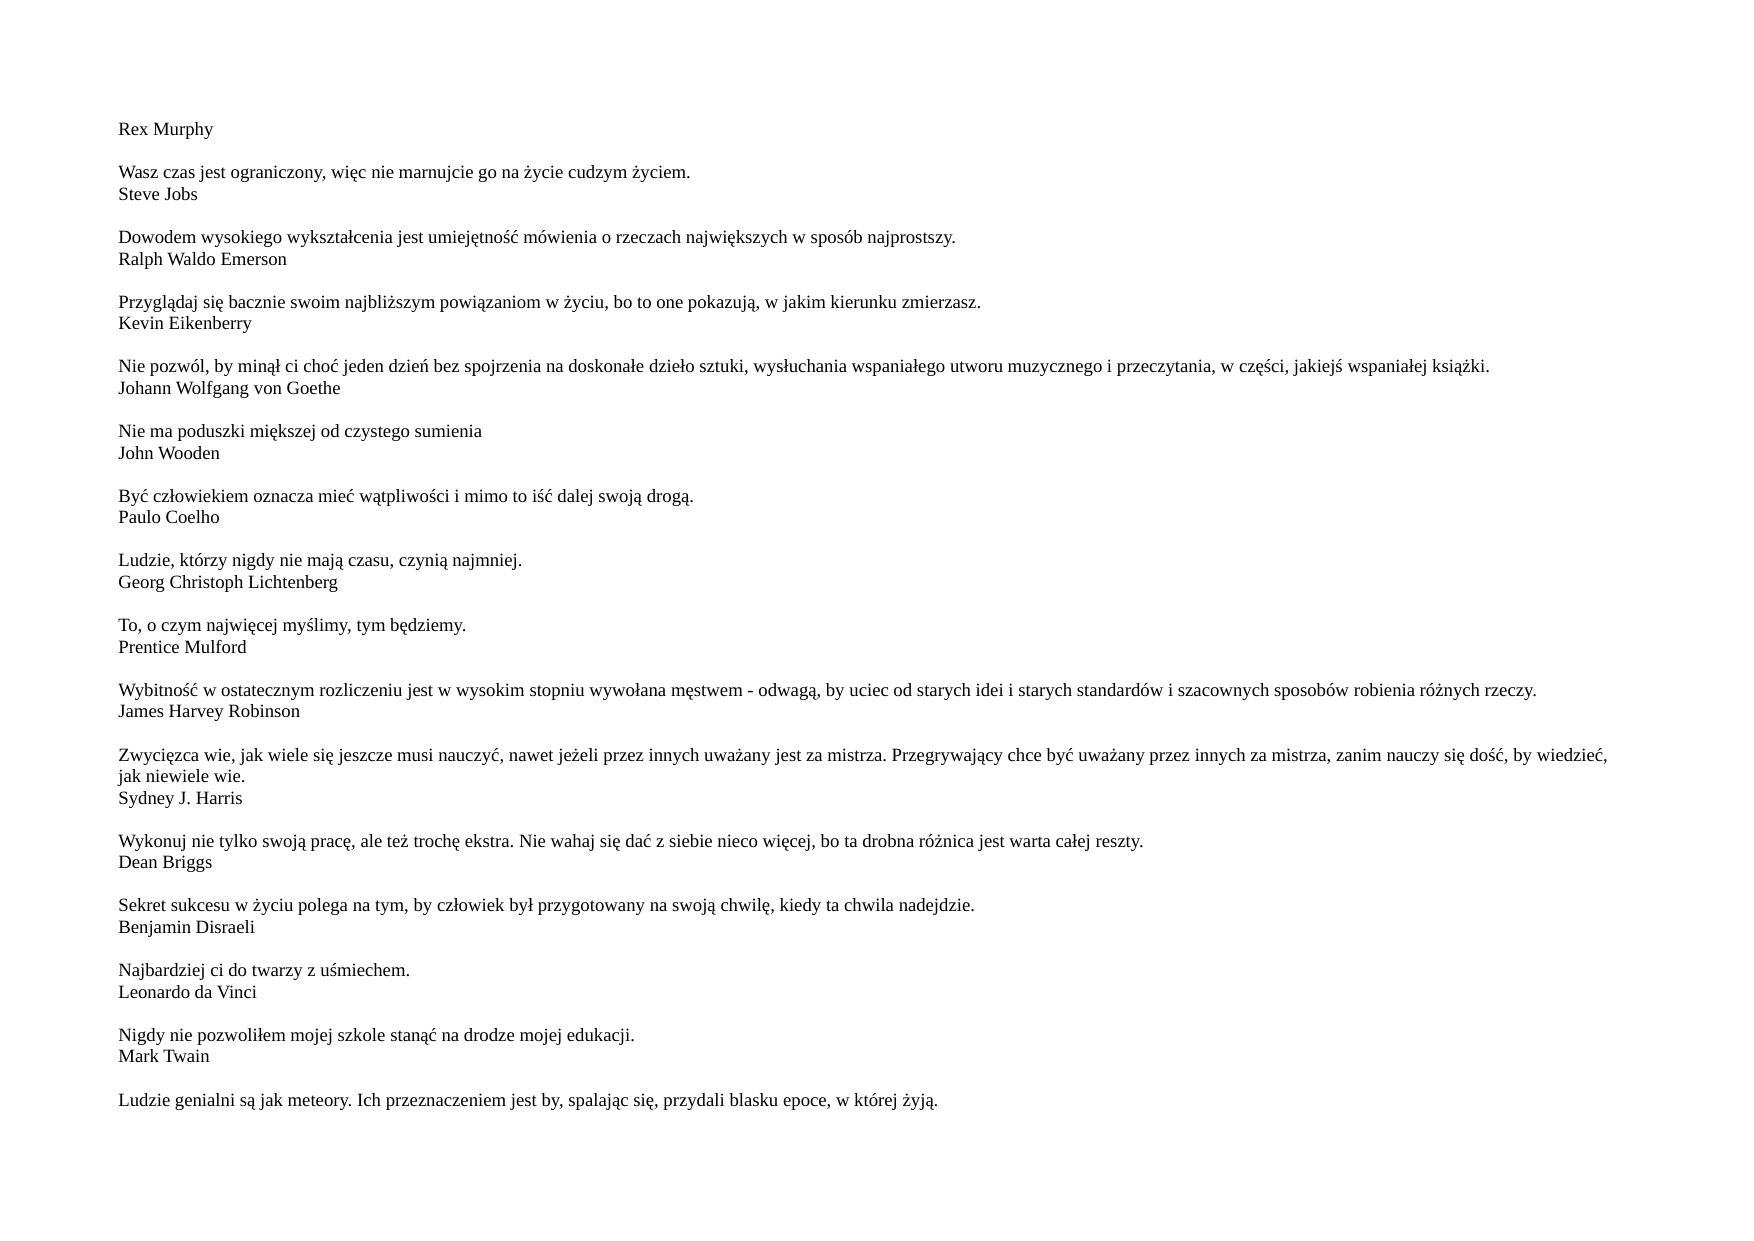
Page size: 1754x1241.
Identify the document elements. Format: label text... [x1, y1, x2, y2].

text Leonardo da Vinci [118, 981, 1636, 1002]
text Prentice Mulford [118, 636, 1636, 657]
text Johann Wolfgang von Goethe [118, 377, 1636, 398]
text Benjamin Disraeli [118, 916, 1636, 937]
text Wybitność w ostatecznym rozliczeniu jest w wysokim stopniu wywołana męstwem - odwagą, by uciec od starych idei i starych standardów i szacownych sposobów robienia różnych rzeczy. [118, 679, 1636, 700]
text Zwycięzca wie, jak wiele się jeszcze musi nauczyć, nawet jeżeli przez innych uważany jest za mistrza. Przegrywający chce być uważany przez innych za mistrza, zanim nauczy się dość, by wiedzieć, jak niewiele wie. [118, 743, 1636, 787]
text Ludzie, którzy nigdy nie mają czasu, czynią najmniej. [118, 549, 1636, 571]
text Mark Twain [118, 1045, 1636, 1067]
text Sekret sukcesu w życiu polega na tym, by człowiek był przygotowany na swoją chwilę, kiedy ta chwila nadejdzie. [118, 894, 1636, 916]
text Być człowiekiem oznacza mieć wątpliwości i mimo to iść dalej swoją drogą. [118, 485, 1636, 506]
text Nie pozwól, by minął ci choć jeden dzień bez spojrzenia na doskonałe dzieło sztuki, wysłuchania wspaniałego utworu muzycznego i przeczytania, w części, jakiejś wspaniałej książki. [118, 355, 1636, 377]
text Sydney J. Harris [118, 787, 1636, 808]
text Najbardziej ci do twarzy z uśmiechem. [118, 959, 1636, 981]
text John Wooden [118, 442, 1636, 463]
text To, o czym najwięcej myślimy, tym będziemy. [118, 614, 1636, 636]
text Nie ma poduszki miększej od czystego sumienia [118, 420, 1636, 442]
text Steve Jobs [118, 183, 1636, 204]
text Ludzie genialni są jak meteory. Ich przeznaczeniem jest by, spalając się, przydali blasku epoce, w której żyją. [118, 1088, 1636, 1110]
text Nigdy nie pozwoliłem mojej szkole stanąć na drodze mojej edukacji. [118, 1024, 1636, 1045]
text Ralph Waldo Emerson [118, 247, 1636, 269]
text Dowodem wysokiego wykształcenia jest umiejętność mówienia o rzeczach największych w sposób najprostszy. [118, 226, 1636, 247]
text Paulo Coelho [118, 506, 1636, 528]
text Kevin Eikenberry [118, 312, 1636, 334]
text Przyglądaj się bacznie swoim najbliższym powiązaniom w życiu, bo to one pokazują, w jakim kierunku zmierzasz. [118, 291, 1636, 312]
text Rex Murphy [118, 118, 1636, 140]
text James Harvey Robinson [118, 700, 1636, 722]
text Dean Briggs [118, 851, 1636, 873]
text Georg Christoph Lichtenberg [118, 571, 1636, 592]
text Wasz czas jest ograniczony, więc nie marnujcie go na życie cudzym życiem. [118, 161, 1636, 183]
text Wykonuj nie tylko swoją pracę, ale też trochę ekstra. Nie wahaj się dać z siebie nieco więcej, bo ta drobna różnica jest warta całej reszty. [118, 830, 1636, 851]
